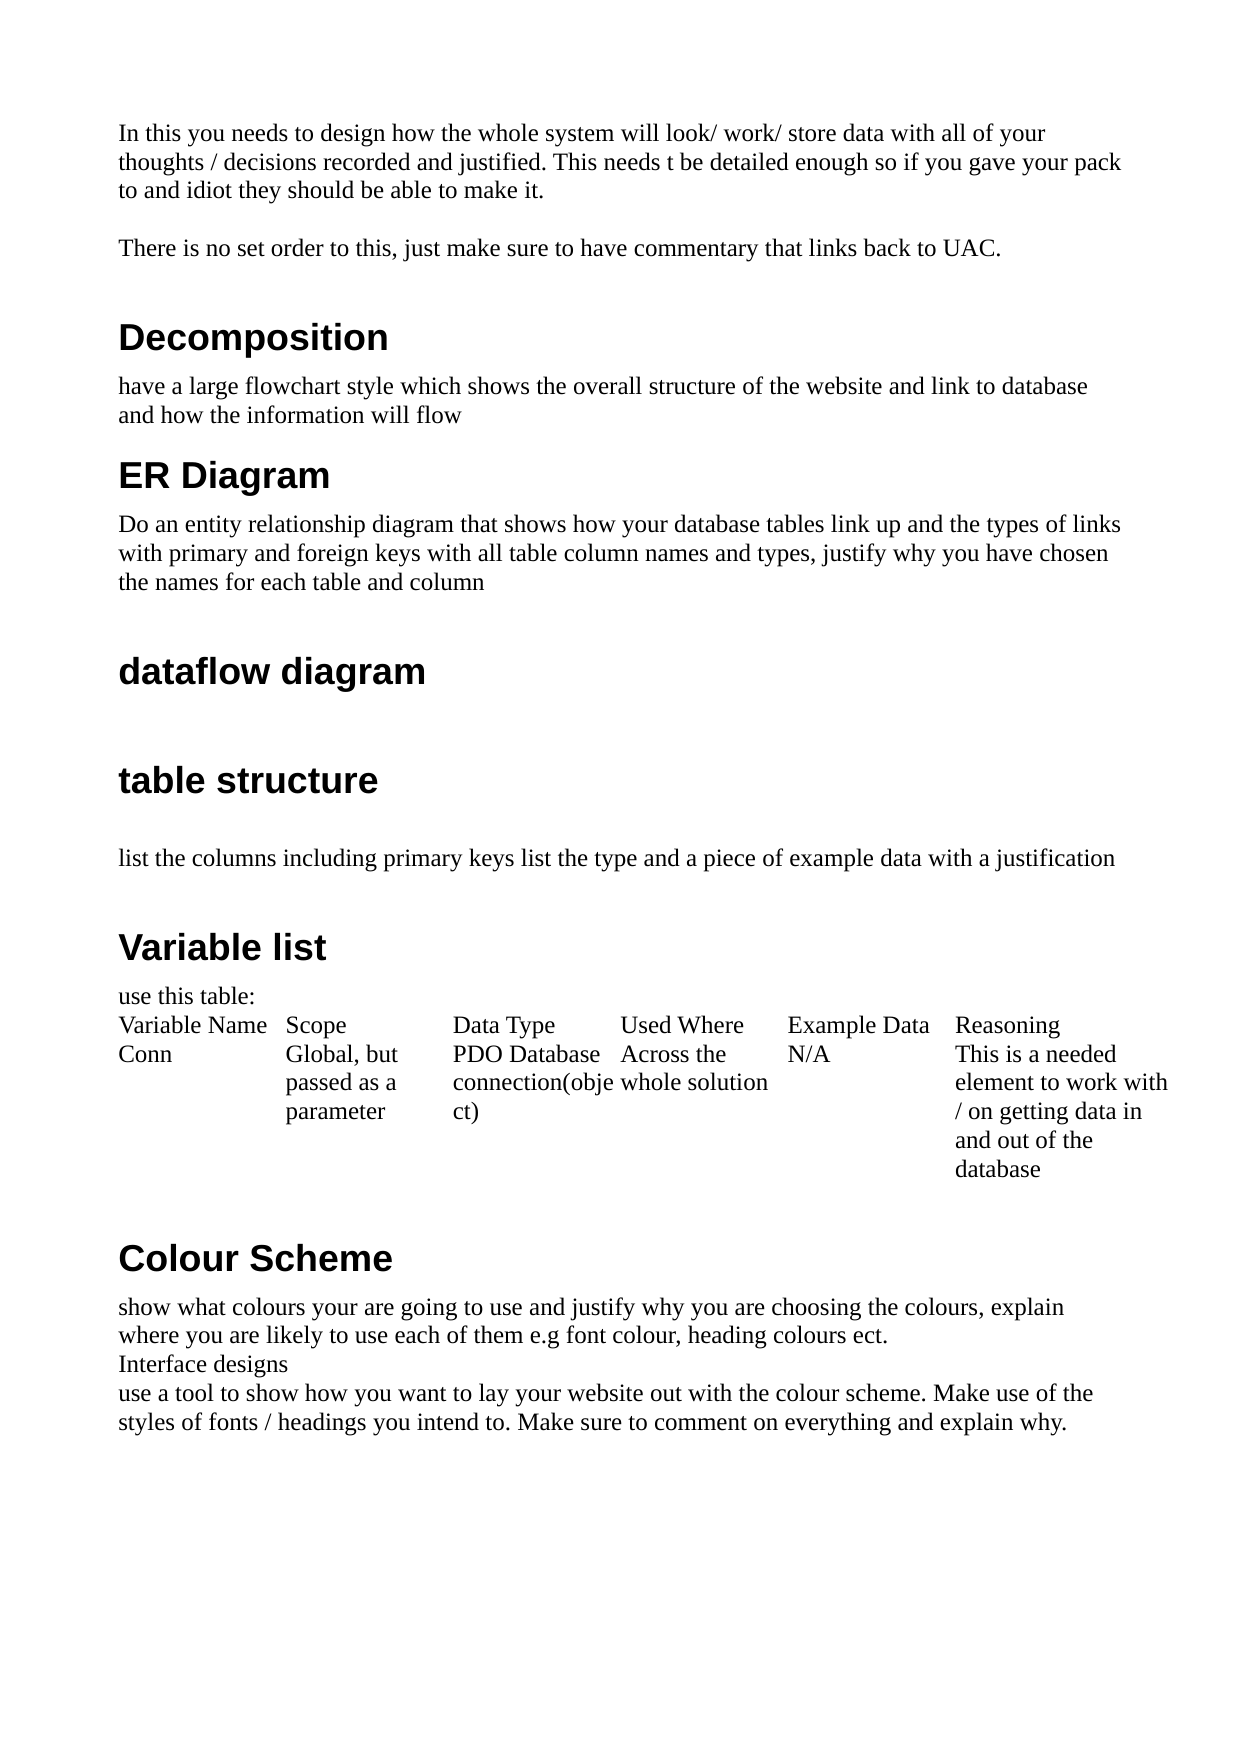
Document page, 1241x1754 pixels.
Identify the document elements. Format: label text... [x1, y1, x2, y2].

subtitle dataflow diagram [118, 649, 1122, 692]
subtitle table structure [118, 759, 1122, 802]
text have a large flowchart style which shows the overall structure of the website and link to database and how the information will flow [118, 371, 1122, 429]
table_cell N/A [788, 1039, 955, 1182]
subtitle Decomposition [118, 316, 1122, 359]
table_header Example Data [788, 1010, 955, 1039]
text use this table: [118, 981, 1122, 1010]
table_header Scope [285, 1010, 453, 1039]
table_cell Across the whole solution [620, 1039, 787, 1182]
subtitle ER Diagram [118, 454, 1122, 497]
table_header Data Type [453, 1010, 620, 1039]
subtitle Variable list [118, 926, 1122, 969]
table_header Reasoning [955, 1010, 1170, 1039]
table_cell This is a needed element to work with / on getting data in and out of the database [955, 1039, 1170, 1182]
text There is no set order to this, just make sure to have commentary that links back to UAC. [118, 233, 1122, 262]
text Interface designs [118, 1349, 1122, 1378]
table_header Used Where [620, 1010, 787, 1039]
text list the columns including primary keys list the type and a piece of example data with a justification [118, 843, 1122, 872]
table_cell PDO Database connection(object) [453, 1039, 620, 1182]
table_cell Conn [118, 1039, 285, 1182]
text show what colours your are going to use and justify why you are choosing the colours, explain where you are likely to use each of them e.g font colour, heading colours ect. [118, 1292, 1122, 1349]
text use a tool to show how you want to lay your website out with the colour scheme. Make use of the styles of fonts / headings you intend to. Make sure to comment on everything and explain why. [118, 1378, 1122, 1436]
table_cell Global, but passed as a parameter [285, 1039, 453, 1182]
text Do an entity relationship diagram that shows how your database tables link up and the types of links with primary and foreign keys with all table column names and types, justify why you have chosen the names for each table and column [118, 509, 1122, 596]
table_header Variable Name [118, 1010, 285, 1039]
text In this you needs to design how the whole system will look/ work/ store data with all of your thoughts / decisions recorded and justified. This needs t be detailed enough so if you gave your pack to and idiot they should be able to make it. [118, 118, 1122, 204]
subtitle Colour Scheme [118, 1236, 1122, 1279]
